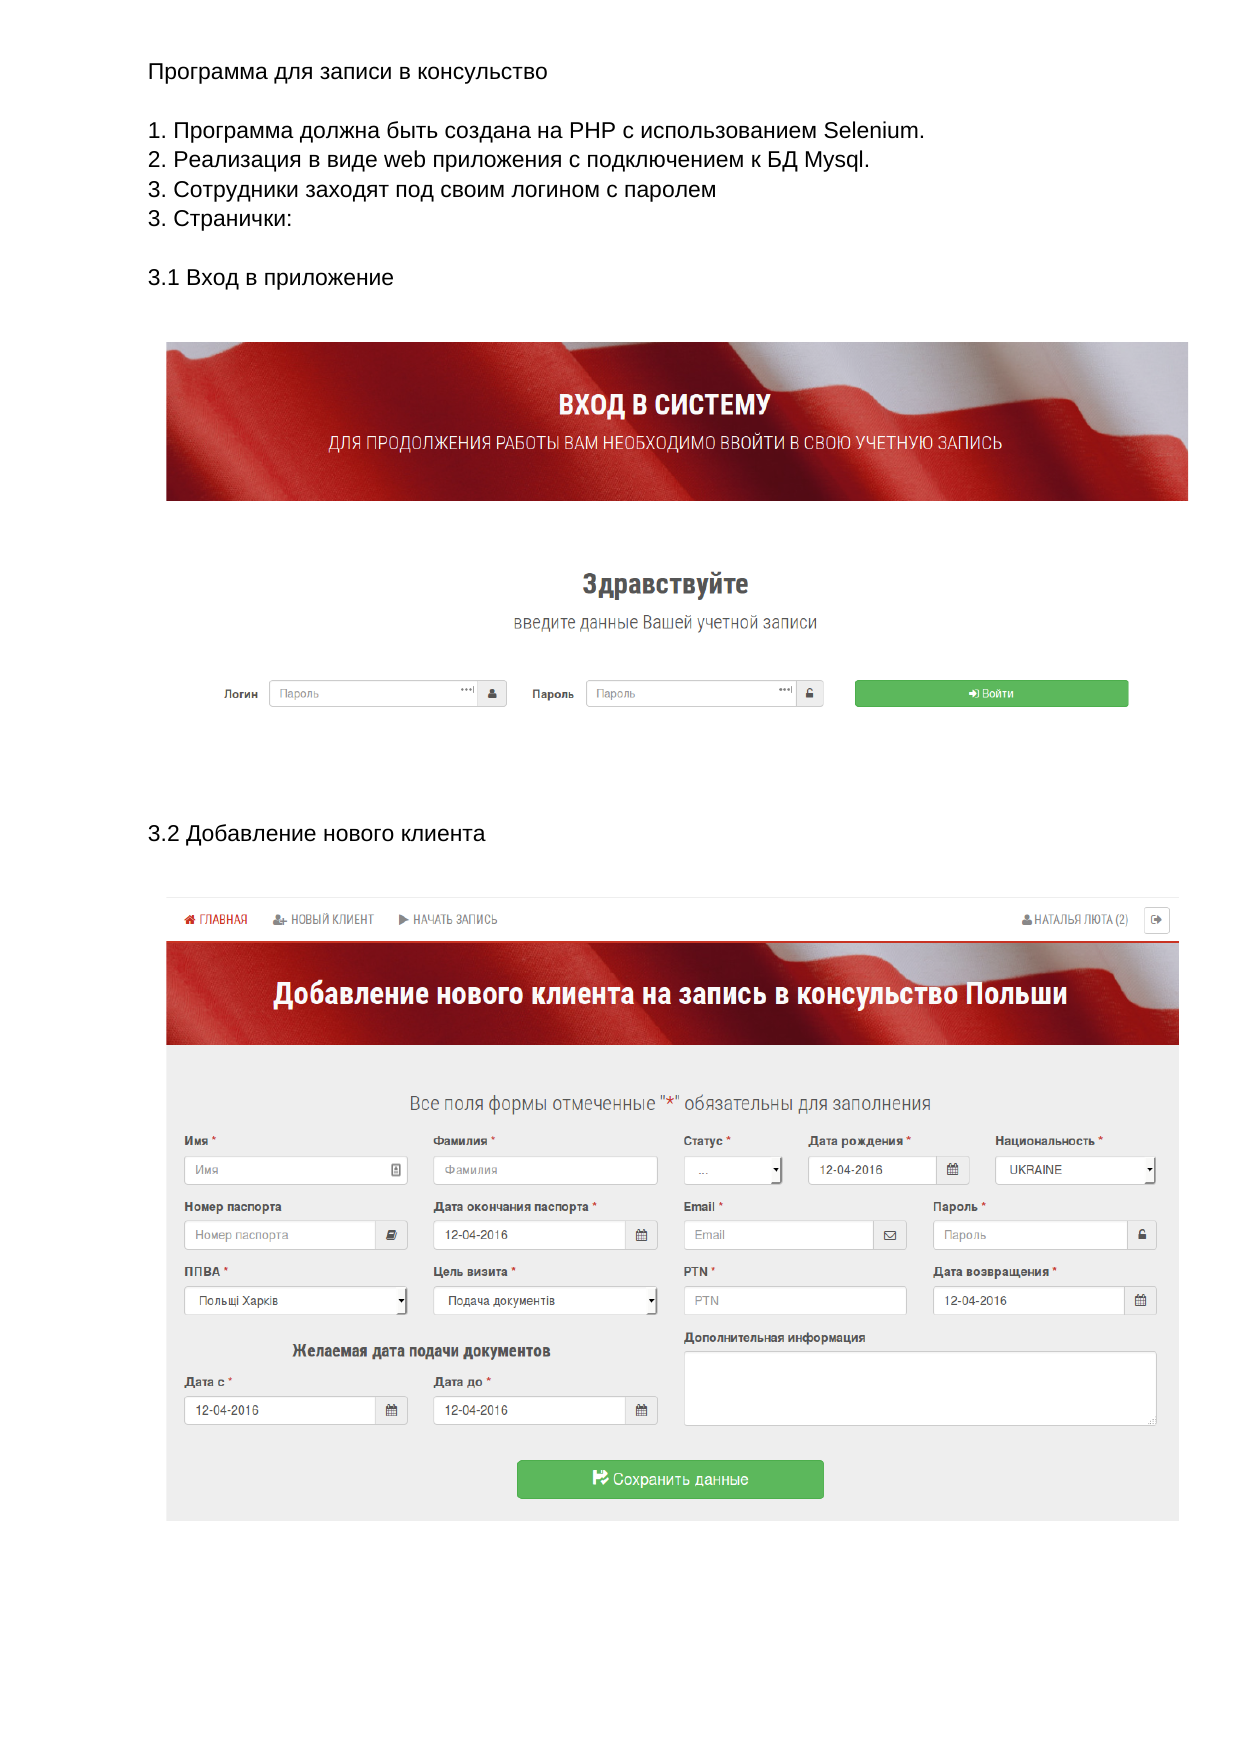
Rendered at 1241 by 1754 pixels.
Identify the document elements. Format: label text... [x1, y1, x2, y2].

text 2. Реализация в виде web приложения с подключением к БД Mysql. [148, 147, 1181, 173]
text 3. Сотрудники заходят под своим логином с паролем [148, 177, 1181, 202]
text 1. Программа должна быть создана на PHP с использованием Selenium. [148, 118, 1181, 143]
text 3.1 Вход в приложение [148, 265, 1181, 290]
picture [166, 342, 1189, 739]
text 3. Странички: [148, 206, 1181, 232]
text Программа для записи в консульство [148, 59, 1181, 85]
text 3.2 Добавление нового клиента [148, 820, 1181, 846]
picture [166, 897, 1179, 1521]
